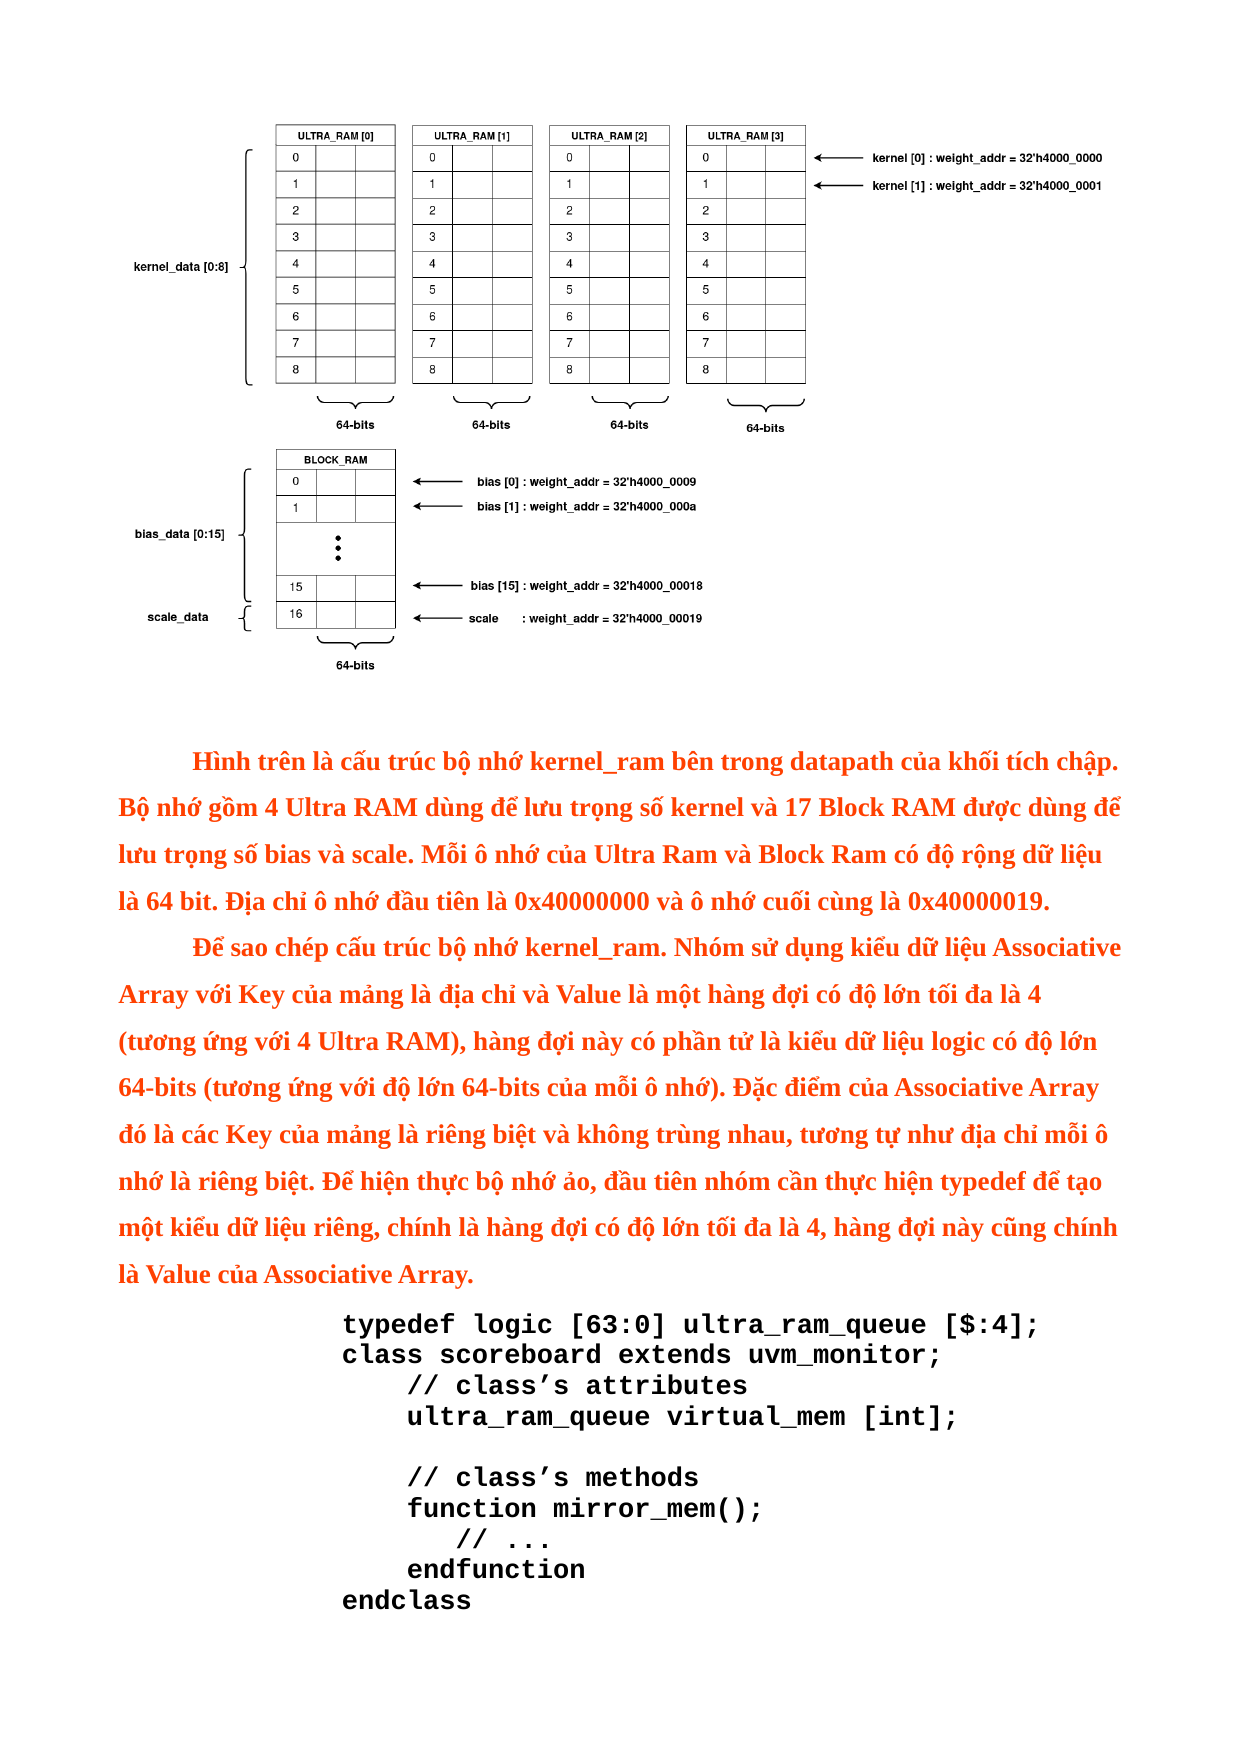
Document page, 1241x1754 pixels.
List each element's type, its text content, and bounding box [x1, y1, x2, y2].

text Hình trên là cấu trúc bộ nhớ kernel_ram bên trong datapath của khối tích chập. Bộ nhớ gồm 4 Ultra RAM dùng để lưu trọng số kernel và 17 Block RAM được dùng để lưu trọng số bias và scale. Mỗi ô nhớ của Ultra Ram và Block Ram có độ rộng dữ liệu là 64 bit. Địa chỉ ô nhớ đầu tiên là 0x40000000 và ô nhớ cuối cùng là 0x40000019. [118, 745, 1122, 916]
table_header typedef logic [63:0] ultra_ram_queue [$:4]; class scoreboard extends uvm_monitor; // class’s attributes ultra_ram_queue virtual_mem [int]; // class’s methods function mirror_mem(); // ... endfunction endclass [336, 1305, 1122, 1623]
picture [118, 118, 1123, 683]
text Để sao chép cấu trúc bộ nhớ kernel_ram. Nhóm sử dụng kiểu dữ liệu Associative Array với Key của mảng là địa chỉ và Value là một hàng đợi có độ lớn tối đa là 4 (tương ứng với 4 Ultra RAM), hàng đợi này có phần tử là kiểu dữ liệu logic có độ lớn 64-bits (tương ứng với độ lớn 64-bits của mỗi ô nhớ). Đặc điểm của Associative Array đó là các Key của mảng là riêng biệt và không trùng nhau, tương tự như địa chỉ mỗi ô nhớ là riêng biệt. Để hiện thực bộ nhớ ảo, đầu tiên nhóm cần thực hiện typedef để tạo một kiểu dữ liệu riêng, chính là hàng đợi có độ lớn tối đa là 4, hàng đợi này cũng chính là Value của Associative Array. [118, 931, 1122, 1289]
